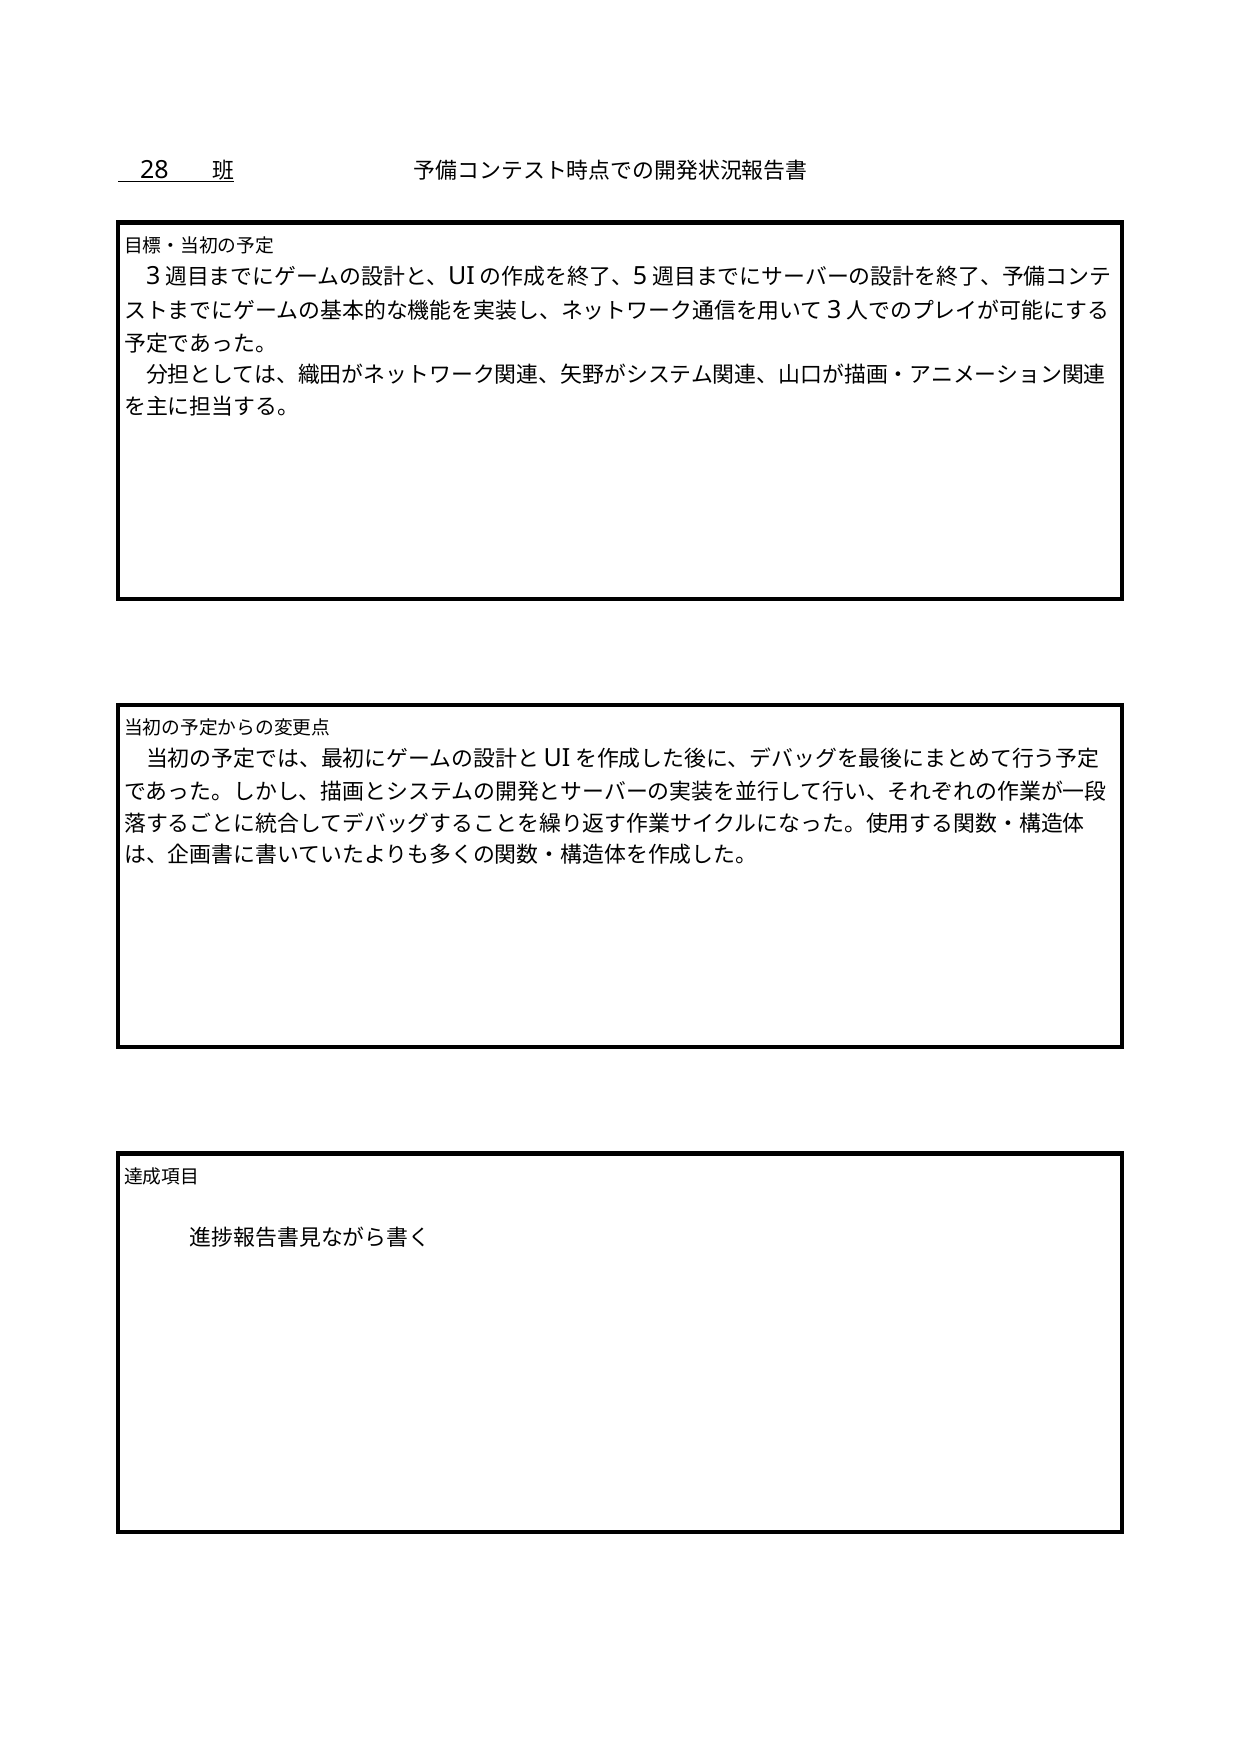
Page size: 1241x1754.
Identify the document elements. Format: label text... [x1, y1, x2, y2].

table_header 当初の予定からの変更点 当初の予定では、最初にゲームの設計とUIを作成した後に、デバッグを最後にまとめて行う予定であった。しかし、描画とシステムの開発とサーバーの実装を並行して行い、それぞれの作業が一段落するごとに統合してデバッグすることを繰り返す作業サイクルになった。使用する関数・構造体は、企画書に書いていたよりも多くの関数・構造体を作成した。 [120, 707, 1120, 1045]
text 28 班 予備コンテスト時点での開発状況報告書 [118, 152, 1122, 186]
table_header 達成項目 進捗報告書見ながら書く [120, 1156, 1120, 1530]
table_header 目標・当初の予定 3週目までにゲームの設計と、UIの作成を終了、5週目までにサーバーの設計を終了、予備コンテストまでにゲームの基本的な機能を実装し、ネットワーク通信を用いて3人でのプレイが可能にする予定であった。 分担としては、織田がネットワーク関連、矢野がシステム関連、山口が描画・アニメーション関連を主に担当する。 [120, 225, 1120, 597]
